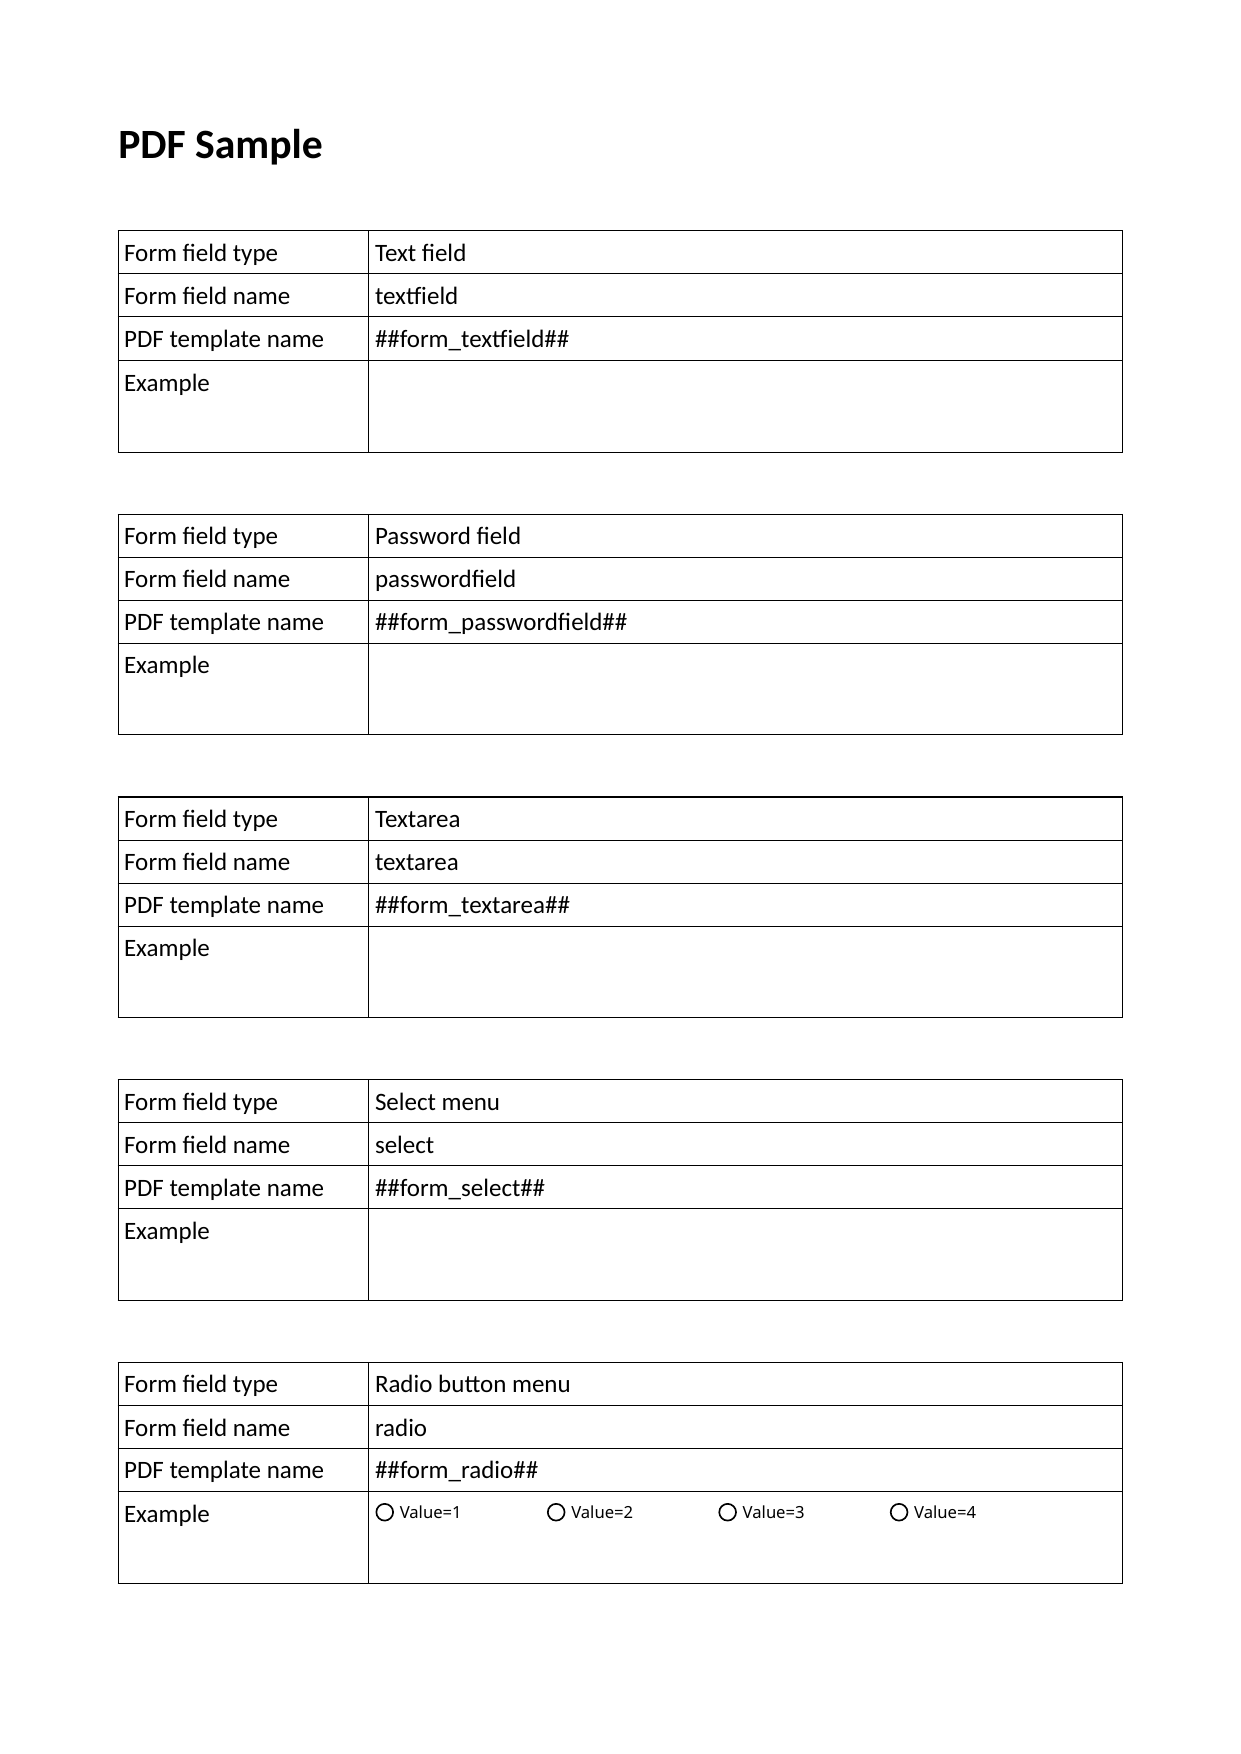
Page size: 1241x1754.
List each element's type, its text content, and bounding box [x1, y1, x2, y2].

table_cell textarea [369, 841, 1122, 882]
table_cell PDF template name [119, 884, 368, 926]
table_cell [369, 1492, 1122, 1582]
table_cell [369, 361, 1122, 452]
table_header Form field type [119, 515, 368, 557]
table_cell PDF template name [119, 601, 368, 643]
table_cell PDF template name [119, 1166, 368, 1208]
table_cell Example [119, 1209, 368, 1300]
table_cell Form field name [119, 1406, 368, 1448]
table_cell [369, 644, 1122, 734]
table_cell Form field name [119, 274, 368, 316]
table_cell ##form_passwordfield## [369, 601, 1122, 643]
table_header Form field type [119, 1363, 368, 1405]
table_header Text field [369, 231, 1122, 273]
table_header Radio button menu [369, 1363, 1122, 1405]
table_cell PDF template name [119, 1449, 368, 1491]
table_cell Example [119, 1492, 368, 1582]
text PDF Sample [118, 118, 1122, 169]
table_cell radio [369, 1406, 1122, 1448]
table_cell Form field name [119, 841, 368, 882]
table_cell Example [119, 644, 368, 734]
table_header Password field [369, 515, 1122, 557]
table_cell ##form_radio## [369, 1449, 1122, 1491]
table_cell PDF template name [119, 317, 368, 360]
table_cell [369, 1209, 1122, 1300]
table_cell Form field name [119, 558, 368, 600]
table_header Form field type [119, 1080, 368, 1122]
table_header Textarea [369, 798, 1122, 839]
table_header Form field type [119, 798, 368, 839]
table_cell [369, 927, 1122, 1017]
table_cell Example [119, 361, 368, 452]
table_cell passwordfield [369, 558, 1122, 600]
table_cell ##form_textarea## [369, 884, 1122, 926]
table_cell ##form_textfield## [369, 317, 1122, 360]
table_cell select [369, 1123, 1122, 1165]
table_cell Form field name [119, 1123, 368, 1165]
table_cell textfield [369, 274, 1122, 316]
table_cell ##form_select## [369, 1166, 1122, 1208]
table_header Form field type [119, 231, 368, 273]
table_cell Example [119, 927, 368, 1017]
table_header Select menu [369, 1080, 1122, 1122]
